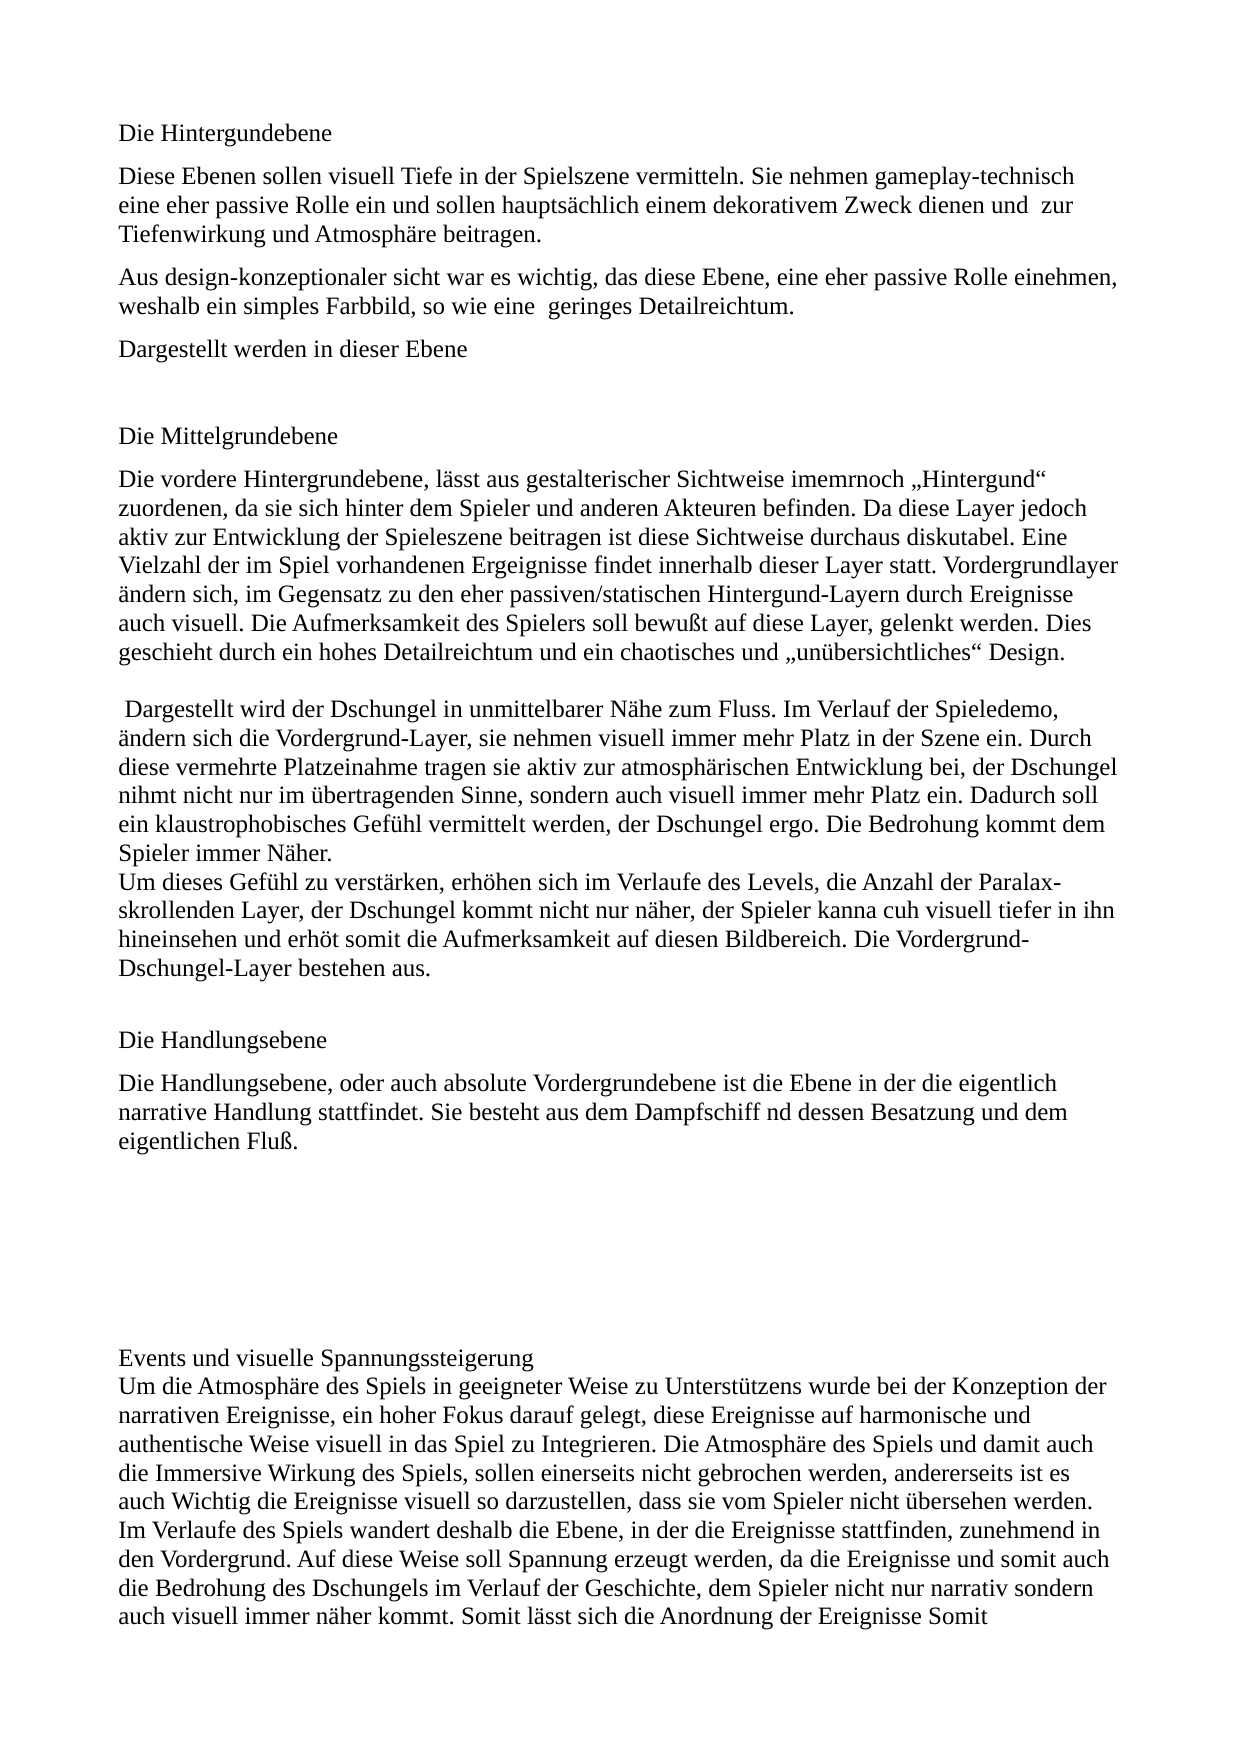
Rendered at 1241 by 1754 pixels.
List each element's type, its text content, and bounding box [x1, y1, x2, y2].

text Die vordere Hintergrundebene, lässt aus gestalterischer Sichtweise imemrnoch „Hintergund“ zuordenen, da sie sich hinter dem Spieler und anderen Akteuren befinden. Da diese Layer jedoch aktiv zur Entwicklung der Spieleszene beitragen ist diese Sichtweise durchaus diskutabel. Eine Vielzahl der im Spiel vorhandenen Ergeignisse findet innerhalb dieser Layer statt. Vordergrundlayer ändern sich, im Gegensatz zu den eher passiven/statischen Hintergund-Layern durch Ereignisse auch visuell. Die Aufmerksamkeit des Spielers soll bewußt auf diese Layer, gelenkt werden. Dies geschieht durch ein hohes Detailreichtum und ein chaotisches und „unübersichtliches“ Design. [118, 464, 1122, 666]
text Aus design-konzeptionaler sicht war es wichtig, das diese Ebene, eine eher passive Rolle einehmen, weshalb ein simples Farbbild, so wie eine geringes Detailreichtum. [118, 262, 1122, 320]
text Die Hintergundebene [118, 118, 1122, 147]
text Diese Ebenen sollen visuell Tiefe in der Spielszene vermitteln. Sie nehmen gameplay-technisch eine eher passive Rolle ein und sollen hauptsächlich einem dekorativem Zweck dienen und zur Tiefenwirkung und Atmosphäre beitragen. [118, 161, 1122, 248]
text Dargestellt wird der Dschungel in unmittelbarer Nähe zum Fluss. Im Verlauf der Spieledemo, ändern sich die Vordergrund-Layer, sie nehmen visuell immer mehr Platz in der Szene ein. Durch diese vermehrte Platzeinahme tragen sie aktiv zur atmosphärischen Entwicklung bei, der Dschungel nihmt nicht nur im übertragenden Sinne, sondern auch visuell immer mehr Platz ein. Dadurch soll ein klaustrophobisches Gefühl vermittelt werden, der Dschungel ergo. Die Bedrohung kommt dem Spieler immer Näher. [118, 694, 1122, 867]
text Um dieses Gefühl zu verstärken, erhöhen sich im Verlaufe des Levels, die Anzahl der Paralax-skrollenden Layer, der Dschungel kommt nicht nur näher, der Spieler kanna cuh visuell tiefer in ihn hineinsehen und erhöt somit die Aufmerksamkeit auf diesen Bildbereich. Die Vordergrund-Dschungel-Layer bestehen aus. [118, 867, 1122, 982]
text Dargestellt werden in dieser Ebene [118, 334, 1122, 363]
text Die Handlungsebene, oder auch absolute Vordergrundebene ist die Ebene in der die eigentlich narrative Handlung stattfindet. Sie besteht aus dem Dampfschiff nd dessen Besatzung und dem eigentlichen Fluß. [118, 1068, 1122, 1155]
text Die Mittelgrundebene [118, 421, 1122, 450]
text Events und visuelle Spannungssteigerung [118, 1343, 1122, 1371]
text Die Handlungsebene [118, 1025, 1122, 1054]
text Um die Atmosphäre des Spiels in geeigneter Weise zu Unterstützens wurde bei der Konzeption der narrativen Ereignisse, ein hoher Fokus darauf gelegt, diese Ereignisse auf harmonische und authentische Weise visuell in das Spiel zu Integrieren. Die Atmosphäre des Spiels und damit auch die Immersive Wirkung des Spiels, sollen einerseits nicht gebrochen werden, andererseits ist es auch Wichtig die Ereignisse visuell so darzustellen, dass sie vom Spieler nicht übersehen werden. Im Verlaufe des Spiels wandert deshalb die Ebene, in der die Ereignisse stattfinden, zunehmend in den Vordergrund. Auf diese Weise soll Spannung erzeugt werden, da die Ereignisse und somit auch die Bedrohung des Dschungels im Verlauf der Geschichte, dem Spieler nicht nur narrativ sondern auch visuell immer näher kommt. Somit lässt sich die Anordnung der Ereignisse Somit [118, 1371, 1122, 1630]
